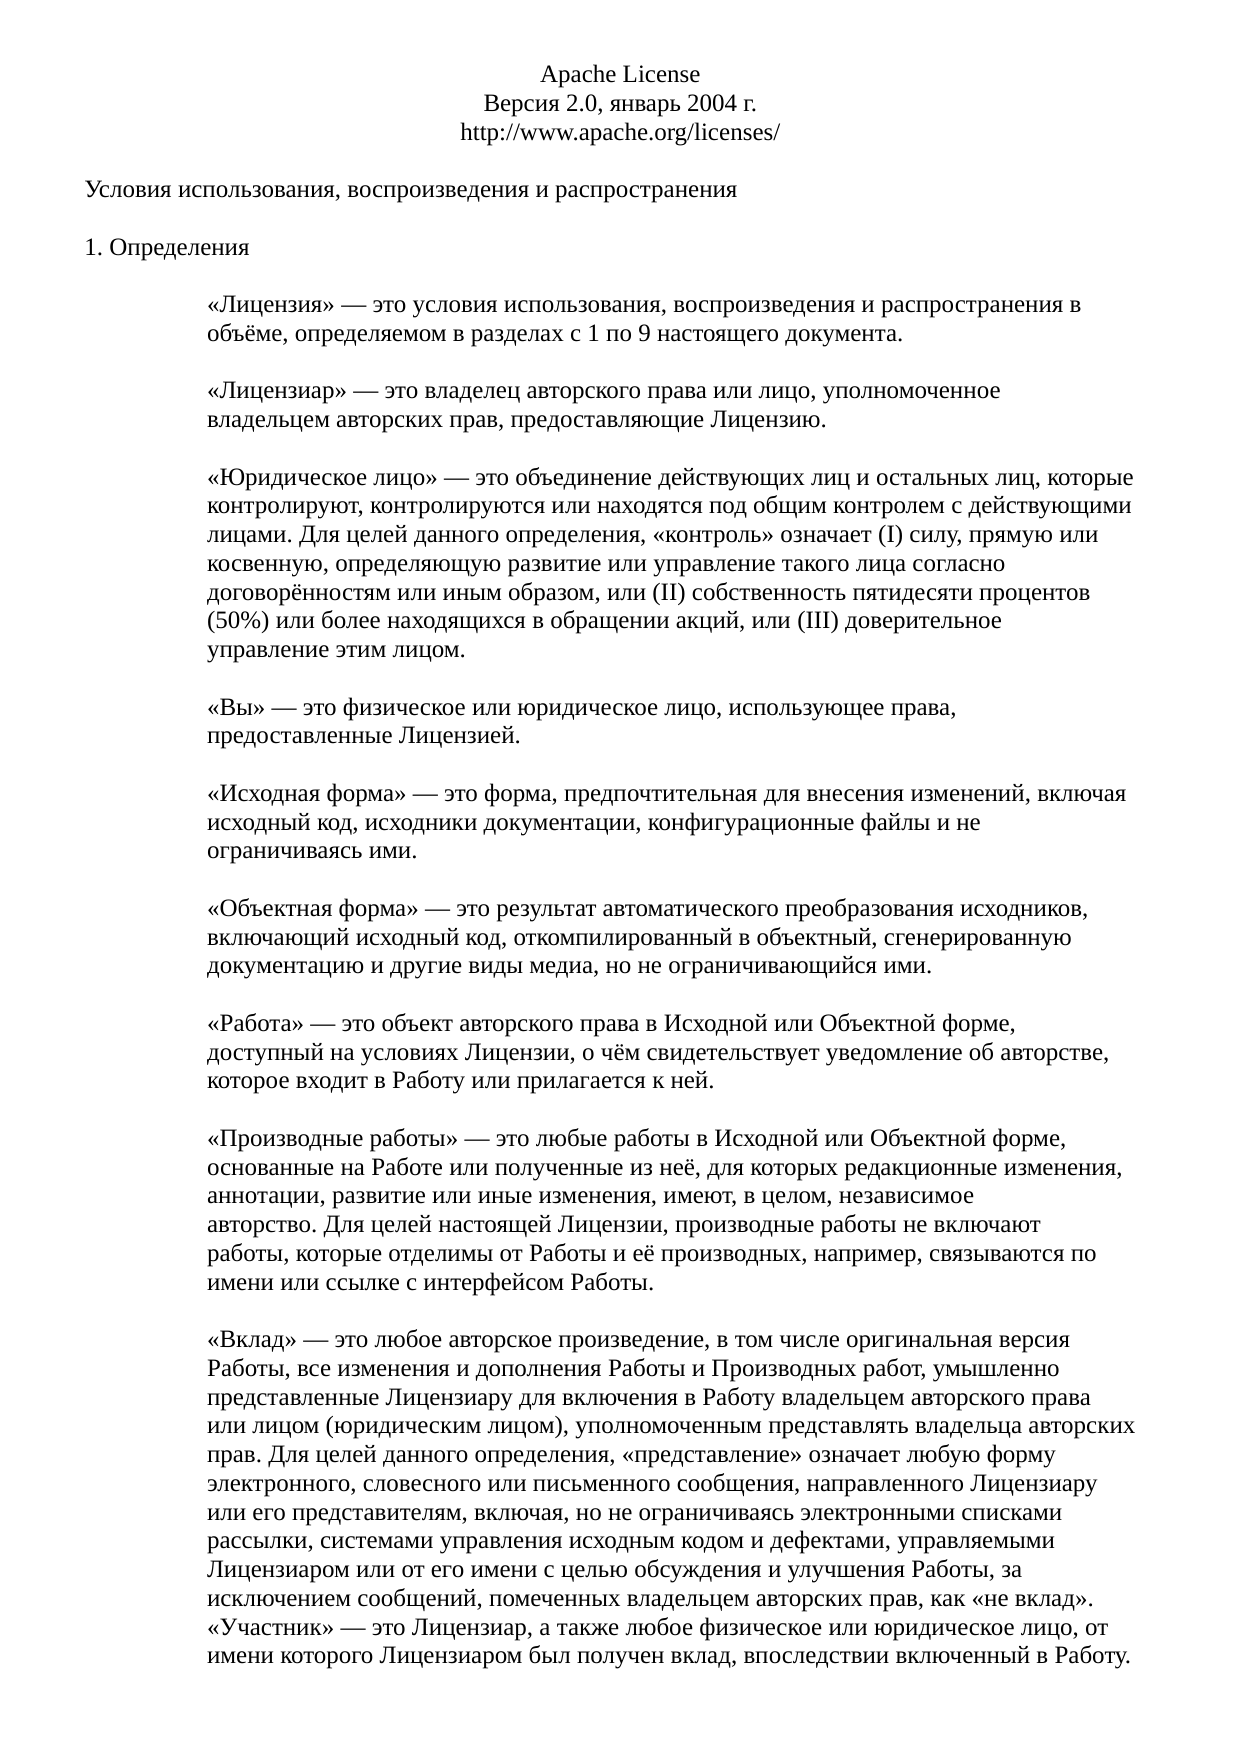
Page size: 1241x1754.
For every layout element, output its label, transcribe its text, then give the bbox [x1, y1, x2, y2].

text имени или ссылке с интерфейсом Работы. [59, 1267, 1181, 1295]
text объёме, определяемом в разделах с 1 по 9 настоящего документа. [59, 318, 1181, 347]
text представленные Лицензиару для включения в Работу владельцем авторского права [59, 1382, 1181, 1410]
text лицами. Для целей данного определения, «контроль» означает (I) силу, прямую или [59, 519, 1181, 548]
text косвенную, определяющую развитие или управление такого лица согласно [59, 548, 1181, 577]
text «Исходная форма» — это форма, предпочтительная для внесения изменений, включая [59, 778, 1181, 807]
text Работы, все изменения и дополнения Работы и Производных работ, умышленно [59, 1353, 1181, 1382]
text авторство. Для целей настоящей Лицензии, производные работы не включают [59, 1209, 1181, 1238]
text ограничиваясь ими. [59, 835, 1181, 864]
text рассылки, системами управления исходным кодом и дефектами, управляемыми [59, 1525, 1181, 1554]
text основанные на Работе или полученные из неё, для которых редакционные изменения, [59, 1152, 1181, 1180]
text «Объектная форма» — это результат автоматического преобразования исходников, [59, 893, 1181, 922]
text которое входит в Работу или прилагается к ней. [59, 1065, 1181, 1094]
text работы, которые отделимы от Работы и её производных, например, связываются по [59, 1238, 1181, 1267]
text доступный на условиях Лицензии, о чём свидетельствует уведомление об авторстве, [59, 1037, 1181, 1065]
text Apache License [59, 59, 1181, 88]
text Версия 2.0, январь 2004 г. [59, 88, 1181, 117]
text Лицензиаром или от его имени с целью обсуждения и улучшения Работы, за [59, 1554, 1181, 1583]
text Условия использования, воспроизведения и распространения [59, 174, 1181, 203]
text «Производные работы» — это любые работы в Исходной или Объектной форме, [59, 1123, 1181, 1152]
text включающий исходный код, откомпилированный в объектный, сгенерированную [59, 922, 1181, 950]
text электронного, словесного или письменного сообщения, направленного Лицензиару [59, 1468, 1181, 1497]
text «Лицензия» — это условия использования, воспроизведения и распространения в [59, 289, 1181, 318]
text «Юридическое лицо» — это объединение действующих лиц и остальных лиц, которые [59, 462, 1181, 490]
text контролируют, контролируются или находятся под общим контролем с действующими [59, 490, 1181, 519]
text договорённостям или иным образом, или (II) собственность пятидесяти процентов [59, 577, 1181, 605]
text исключением сообщений, помеченных владельцем авторских прав, как «не вклад». [59, 1583, 1181, 1612]
text предоставленные Лицензией. [59, 720, 1181, 749]
text владельцем авторских прав, предоставляющие Лицензию. [59, 404, 1181, 433]
text «Лицензиар» — это владелец авторского права или лицо, уполномоченное [59, 375, 1181, 404]
text «Вклад» — это любое авторское произведение, в том числе оригинальная версия [59, 1324, 1181, 1353]
text «Работа» — это объект авторского права в Исходной или Объектной форме, [59, 1008, 1181, 1037]
text «Вы» — это физическое или юридическое лицо, использующее права, [59, 692, 1181, 720]
text имени которого Лицензиаром был получен вклад, впоследствии включенный в Работу. [59, 1640, 1181, 1669]
text или лицом (юридическим лицом), уполномоченным представлять владельца авторских [59, 1410, 1181, 1439]
text управление этим лицом. [59, 634, 1181, 663]
text 1. Определения [59, 232, 1181, 260]
text (50%) или более находящихся в обращении акций, или (III) доверительное [59, 605, 1181, 634]
text аннотации, развитие или иные изменения, имеют, в целом, независимое [59, 1180, 1181, 1209]
text документацию и другие виды медиа, но не ограничивающийся ими. [59, 950, 1181, 979]
text прав. Для целей данного определения, «представление» означает любую форму [59, 1439, 1181, 1468]
text или его представителям, включая, но не ограничиваясь электронными списками [59, 1497, 1181, 1525]
text «Участник» — это Лицензиар, а также любое физическое или юридическое лицо, от [59, 1612, 1181, 1640]
text исходный код, исходники документации, конфигурационные файлы и не [59, 807, 1181, 835]
text http://www.apache.org/licenses/ [59, 117, 1181, 145]
